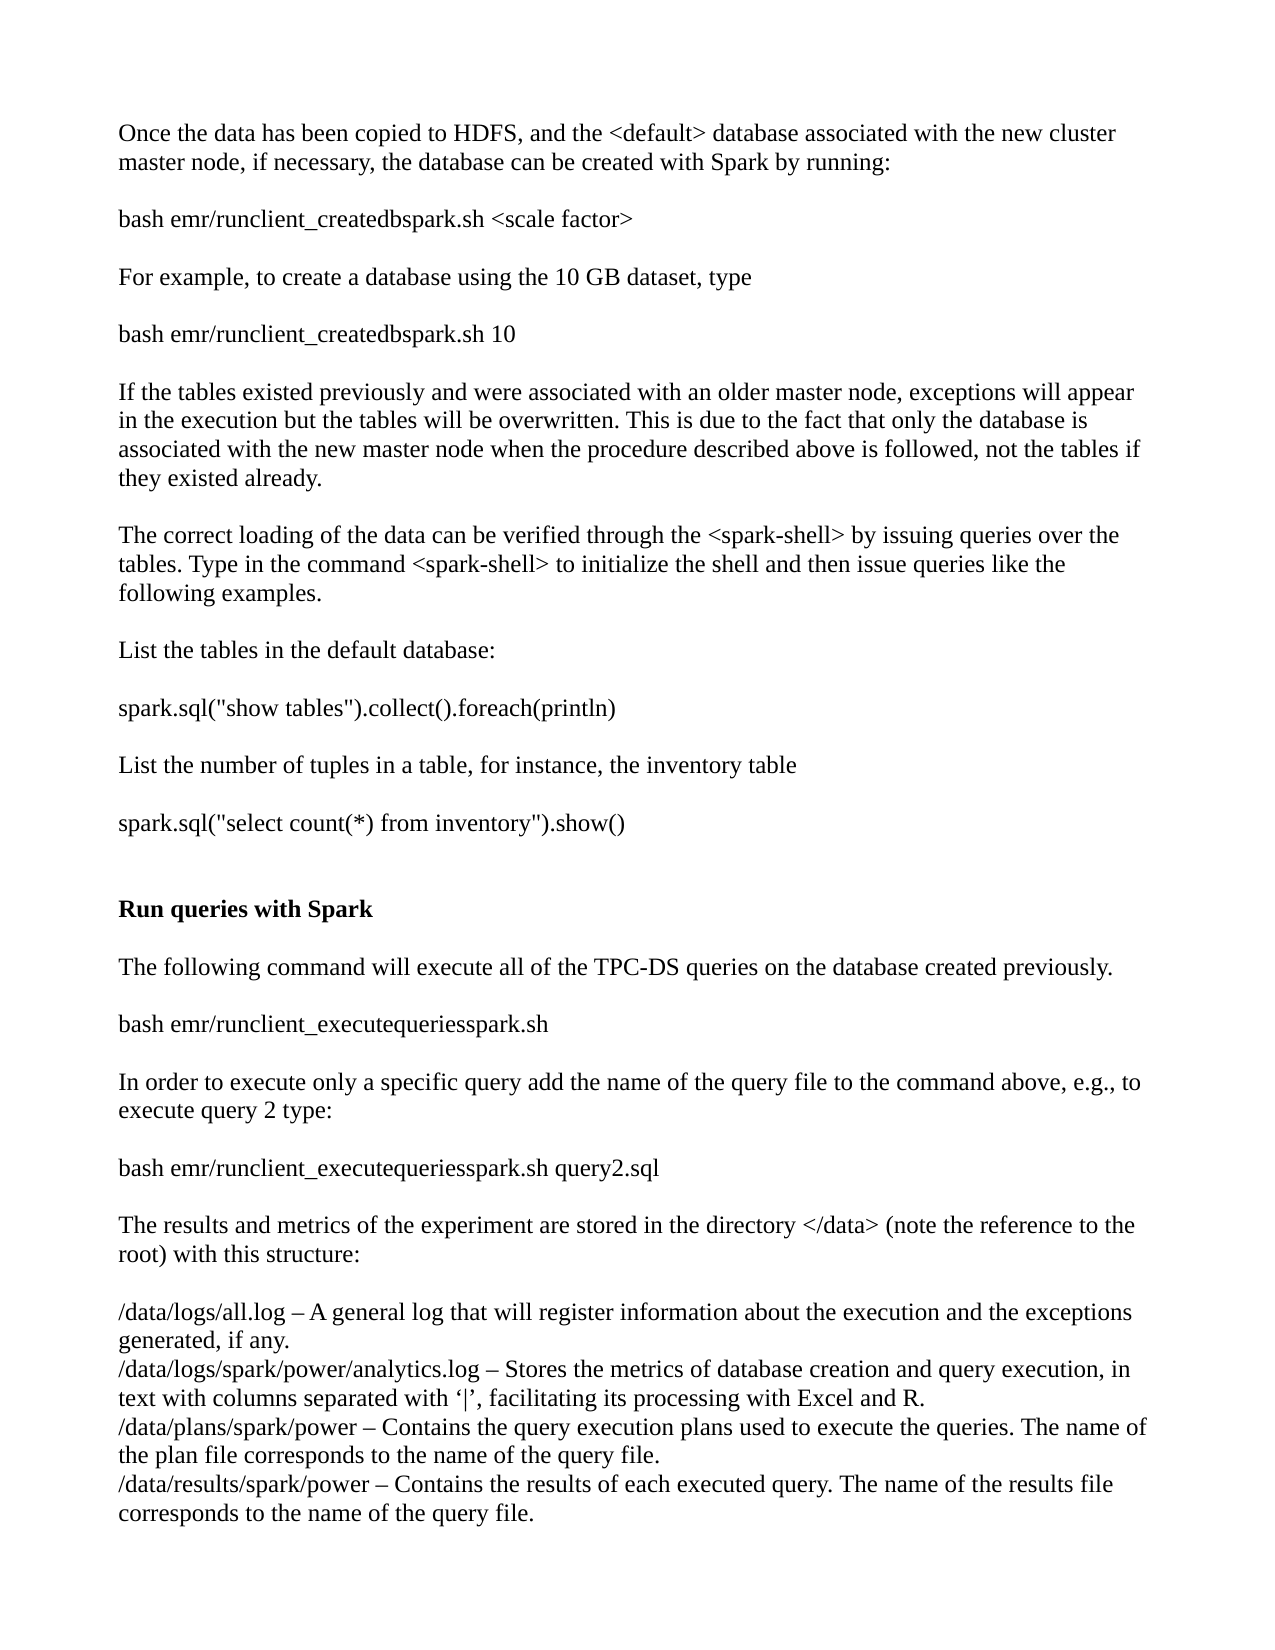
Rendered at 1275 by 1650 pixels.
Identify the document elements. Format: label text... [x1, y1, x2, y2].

text spark.sql("select count(*) from inventory").show() [118, 808, 1157, 837]
text spark.sql("show tables").collect().foreach(println) [118, 693, 1157, 722]
text /data/logs/all.log – A general log that will register information about the execution and the exceptions generated, if any. [118, 1297, 1157, 1354]
text /data/logs/spark/power/analytics.log – Stores the metrics of database creation and query execution, in text with columns separated with ‘|’, facilitating its processing with Excel and R. [118, 1354, 1157, 1412]
text The correct loading of the data can be verified through the <spark-shell> by issuing queries over the tables. Type in the command <spark-shell> to initialize the shell and then issue queries like the following examples. [118, 521, 1157, 607]
text List the number of tuples in a table, for instance, the inventory table [118, 751, 1157, 779]
text /data/plans/spark/power – Contains the query execution plans used to execute the queries. The name of the plan file corresponds to the name of the query file. [118, 1412, 1157, 1469]
text If the tables existed previously and were associated with an older master node, exceptions will appear in the execution but the tables will be overwritten. This is due to the fact that only the database is associated with the new master node when the procedure described above is followed, not the tables if they existed already. [118, 377, 1157, 492]
text bash emr/runclient_executequeriesspark.sh [118, 1009, 1157, 1038]
text The results and metrics of the experiment are stored in the directory </data> (note the reference to the root) with this structure: [118, 1211, 1157, 1268]
text bash emr/runclient_executequeriesspark.sh query2.sql [118, 1153, 1157, 1182]
text Run queries with Spark [118, 894, 1157, 923]
text For example, to create a database using the 10 GB dataset, type [118, 262, 1157, 291]
text Once the data has been copied to HDFS, and the <default> database associated with the new cluster master node, if necessary, the database can be created with Spark by running: [118, 118, 1157, 176]
text The following command will execute all of the TPC-DS queries on the database created previously. [118, 952, 1157, 981]
text bash emr/runclient_createdbspark.sh <scale factor> [118, 204, 1157, 233]
text /data/results/spark/power – Contains the results of each executed query. The name of the results file corresponds to the name of the query file. [118, 1469, 1157, 1527]
text In order to execute only a specific query add the name of the query file to the command above, e.g., to execute query 2 type: [118, 1067, 1157, 1124]
text List the tables in the default database: [118, 636, 1157, 664]
text bash emr/runclient_createdbspark.sh 10 [118, 319, 1157, 348]
